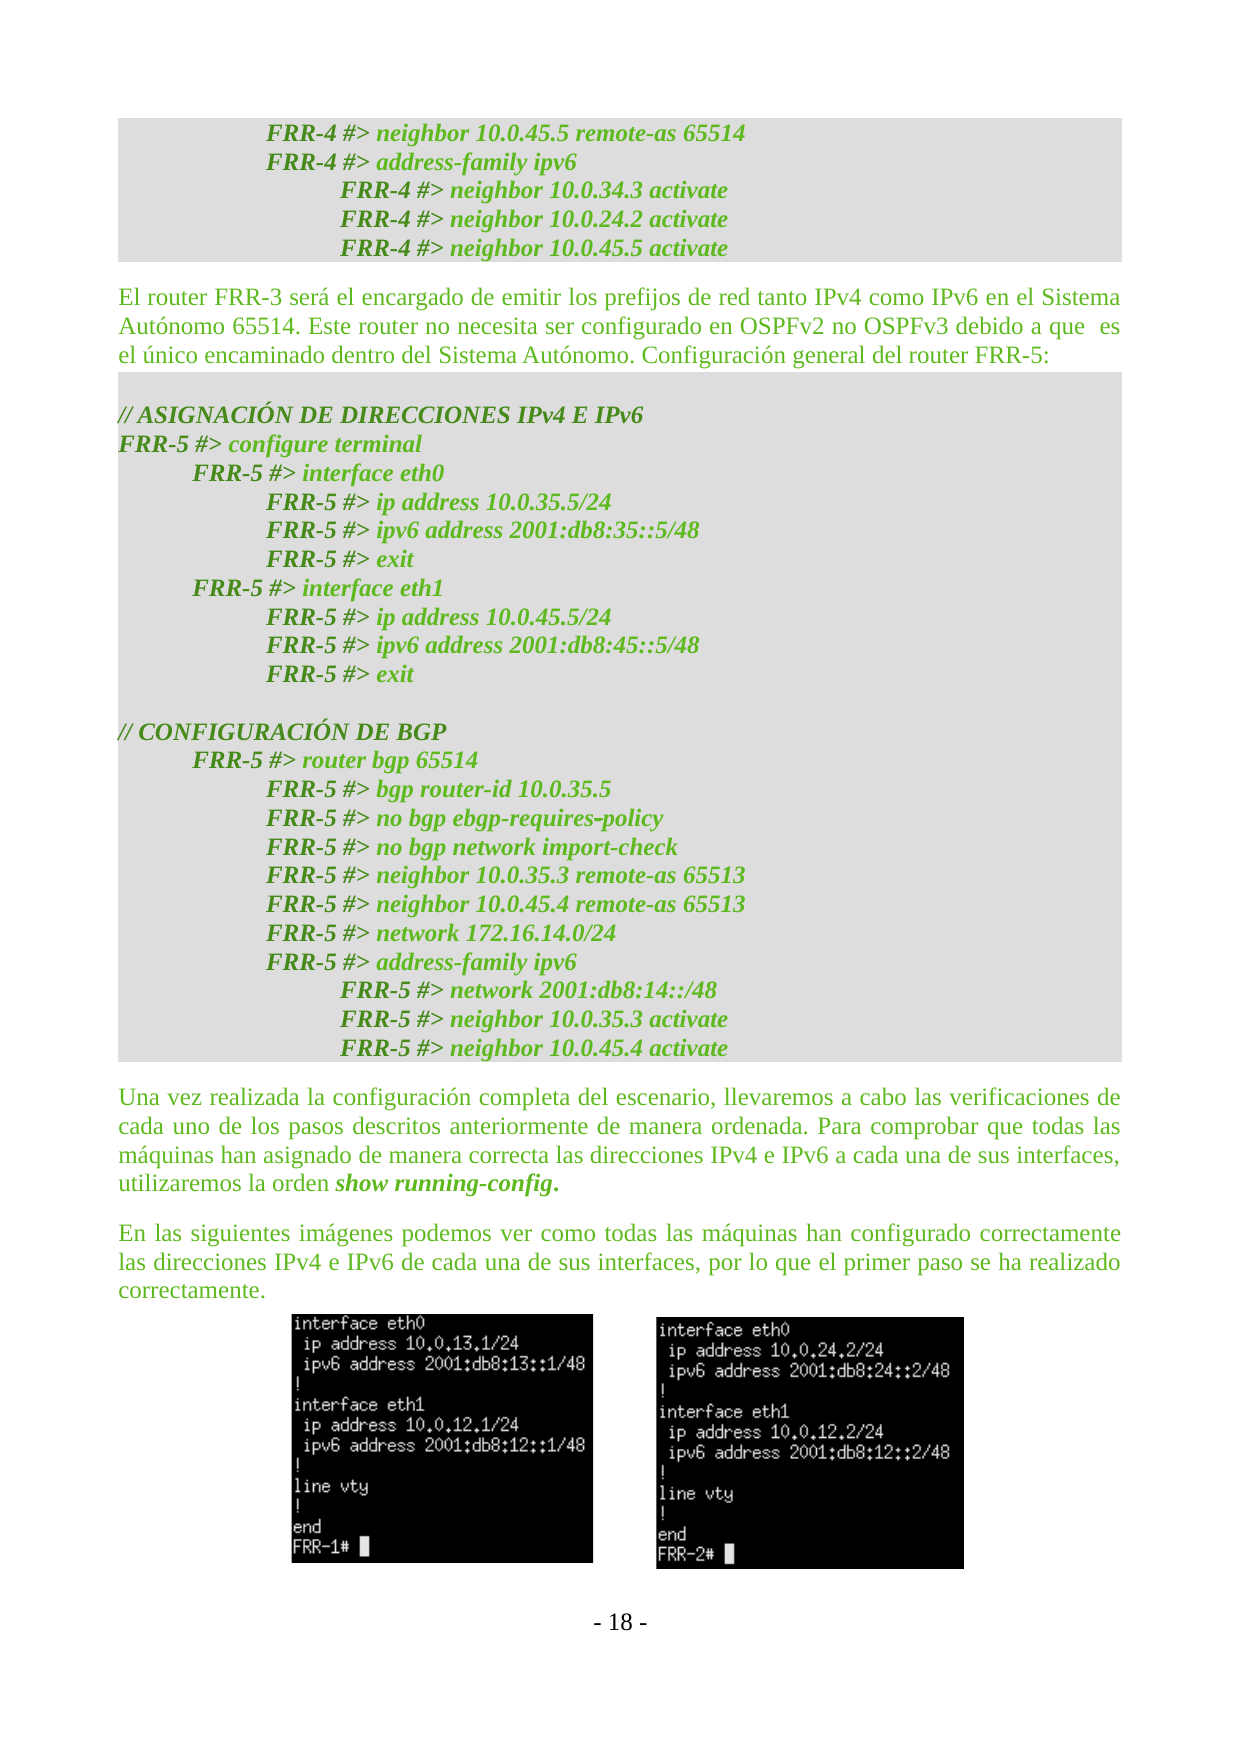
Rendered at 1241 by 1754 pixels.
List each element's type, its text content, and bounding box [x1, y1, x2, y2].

text FRR-4 #> neighbor 10.0.45.5 activate [118, 233, 1122, 262]
text El router FRR-3 será el encargado de emitir los prefijos de red tanto IPv4 como IPv6 en el Sistema Autónomo 65514. Este router no necesita ser configurado en OSPFv2 no OSPFv3 debido a que es el único encaminado dentro del Sistema Autónomo. Configuración general del router FRR-5: [118, 282, 1122, 369]
text Una vez realizada la configuración completa del escenario, llevaremos a cabo las verificaciones de cada uno de los pasos descritos anteriormente de manera ordenada. Para comprobar que todas las máquinas han asignado de manera correcta las direcciones IPv4 e IPv6 a cada una de sus interfaces, utilizaremos la orden show running-config. [118, 1082, 1122, 1197]
text FRR-5 #> neighbor 10.0.35.3 activate [118, 1004, 1122, 1033]
text FRR-5 #> configure terminal [118, 429, 1122, 458]
text FRR-4 #> address-family ipv6 [118, 147, 1122, 176]
text // ASIGNACIÓN DE DIRECCIONES IPv4 E IPv6 [118, 400, 1122, 429]
text // CONFIGURACIÓN DE BGP [118, 717, 1122, 745]
text FRR-5 #> no bgp ebgp-requires-policy [118, 803, 1122, 832]
text FRR-4 #> neighbor 10.0.34.3 activate [118, 176, 1122, 204]
text FRR-5 #> ip address 10.0.35.5/24 [118, 487, 1122, 515]
text FRR-5 #> bgp router-id 10.0.35.5 [118, 774, 1122, 803]
picture [291, 1314, 594, 1563]
text FRR-5 #> network 2001:db8:14::/48 [118, 975, 1122, 1004]
text FRR-5 #> network 172.16.14.0/24 [118, 918, 1122, 947]
text FRR-5 #> no bgp network import-check [118, 832, 1122, 860]
text FRR-5 #> router bgp 65514 [118, 745, 1122, 774]
text FRR-5 #> exit [118, 544, 1122, 573]
text En las siguientes imágenes podemos ver como todas las máquinas han configurado correctamente las direcciones IPv4 e IPv6 de cada una de sus interfaces, por lo que el primer paso se ha realizado correctamente. [118, 1218, 1122, 1304]
text FRR-4 #> neighbor 10.0.45.5 remote-as 65514 [118, 118, 1122, 147]
text FRR-5 #> ipv6 address 2001:db8:45::5/48 [118, 630, 1122, 659]
text FRR-5 #> neighbor 10.0.45.4 activate [118, 1033, 1122, 1062]
text FRR-5 #> interface eth0 [118, 458, 1122, 487]
text FRR-5 #> ipv6 address 2001:db8:35::5/48 [118, 515, 1122, 544]
picture [656, 1317, 964, 1569]
text FRR-5 #> neighbor 10.0.45.4 remote-as 65513 [118, 889, 1122, 918]
text FRR-5 #> ip address 10.0.45.5/24 [118, 602, 1122, 630]
text FRR-5 #> address-family ipv6 [118, 947, 1122, 975]
text FRR-5 #> interface eth1 [118, 573, 1122, 602]
text FRR-5 #> exit [118, 659, 1122, 688]
text FRR-5 #> neighbor 10.0.35.3 remote-as 65513 [118, 860, 1122, 889]
text FRR-4 #> neighbor 10.0.24.2 activate [118, 204, 1122, 233]
